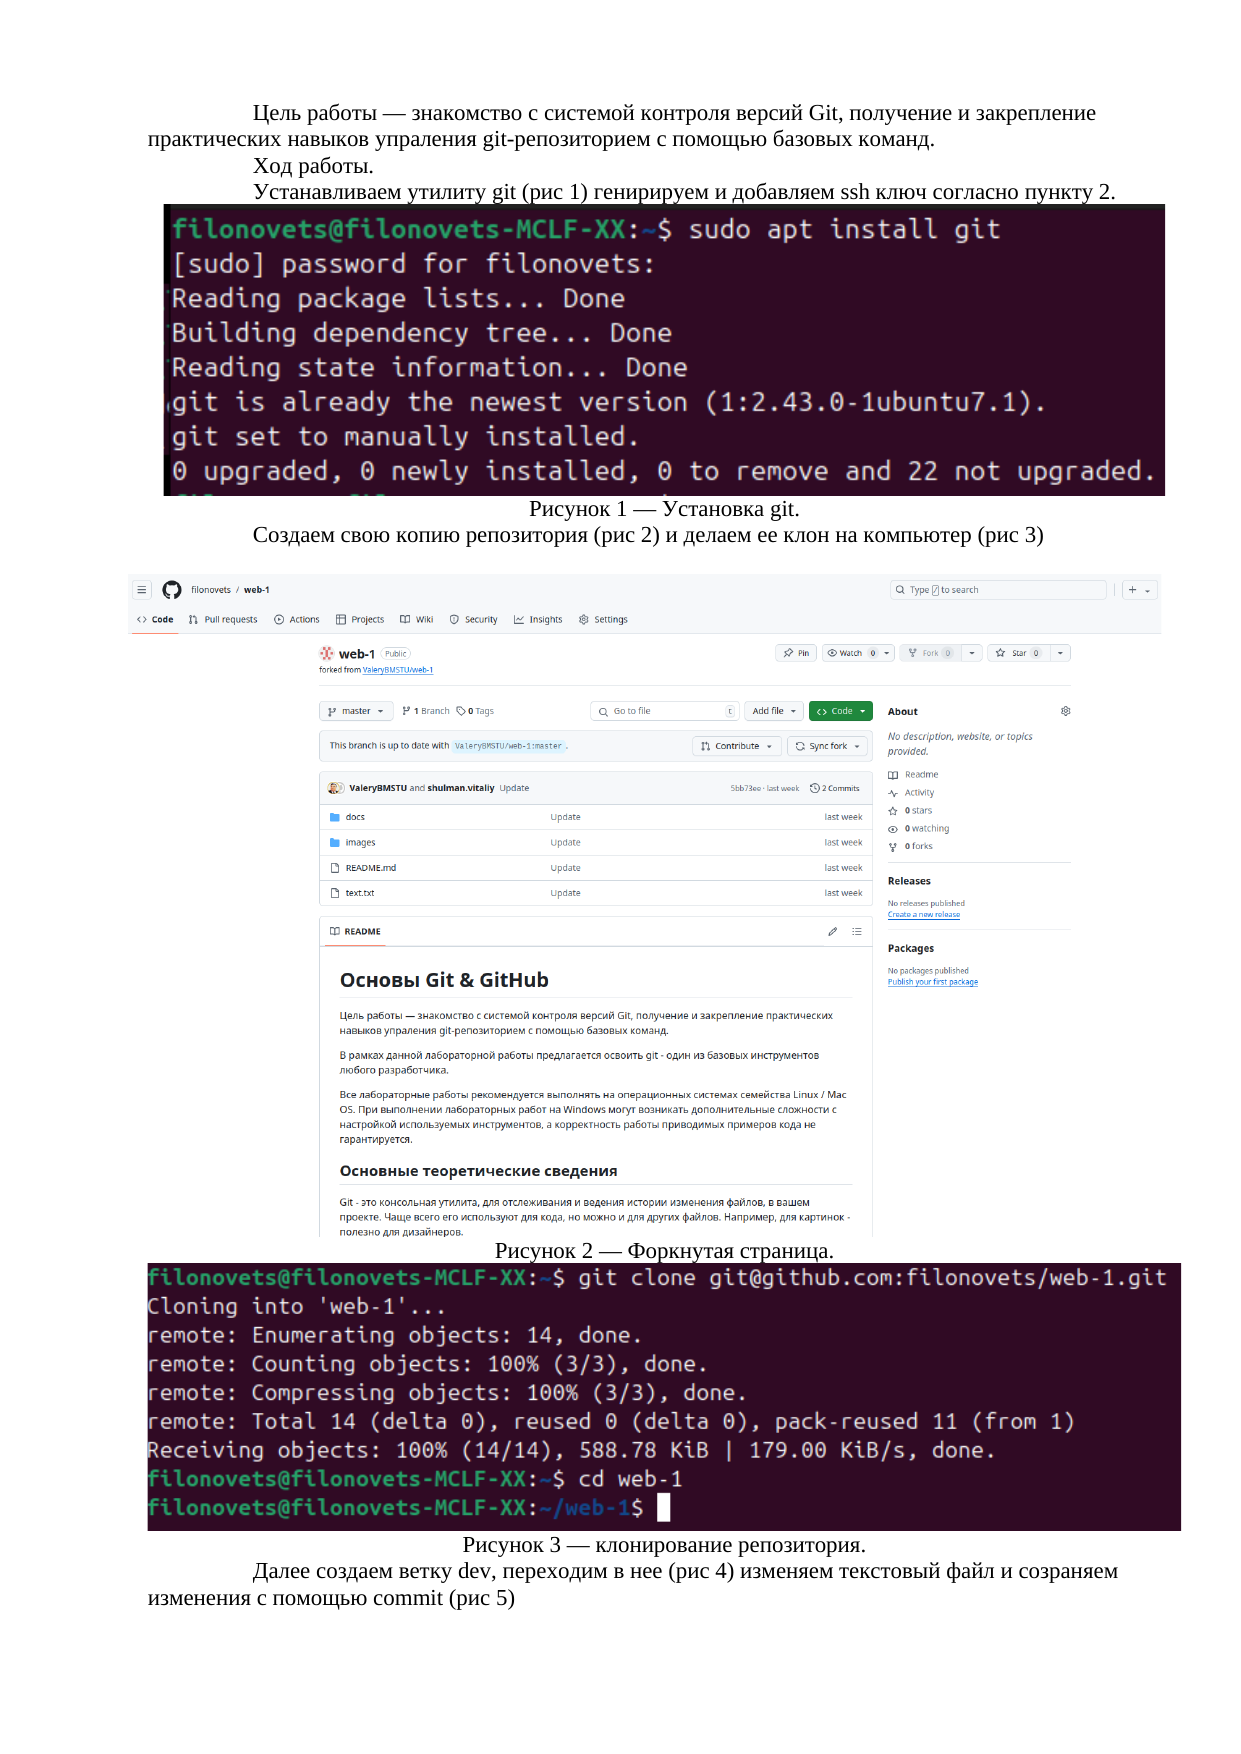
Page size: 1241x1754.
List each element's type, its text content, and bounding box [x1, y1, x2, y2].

text Устанавливаем утилиту git (рис 1) генирируем и добавляем ssh ключ согласно пункту 2. [148, 178, 1181, 204]
text Рисунок 3 — клонирование репозитория. [148, 1531, 1181, 1557]
text Ход работы. [148, 152, 1181, 178]
picture [163, 204, 1166, 496]
text Далее создаем ветку dev, переходим в нее (рис 4) изменяем текстовый файл и созраняем изменения с помощью commit (рис 5) [148, 1557, 1181, 1610]
text Рисунок 1 — Установка git. [148, 204, 1181, 521]
text Цель работы — знакомство с системой контроля версий Git, получение и закрепление практических навыков упраления git-репозиторием с помощью базовых команд. [148, 99, 1181, 152]
picture [128, 574, 1162, 1237]
text Рисунок 2 — Форкнутая страница. [148, 574, 1181, 1263]
picture [147, 1263, 1182, 1531]
text Создаем свою копию репозитория (рис 2) и делаем ее клон на компьютер (рис 3) [148, 521, 1181, 548]
